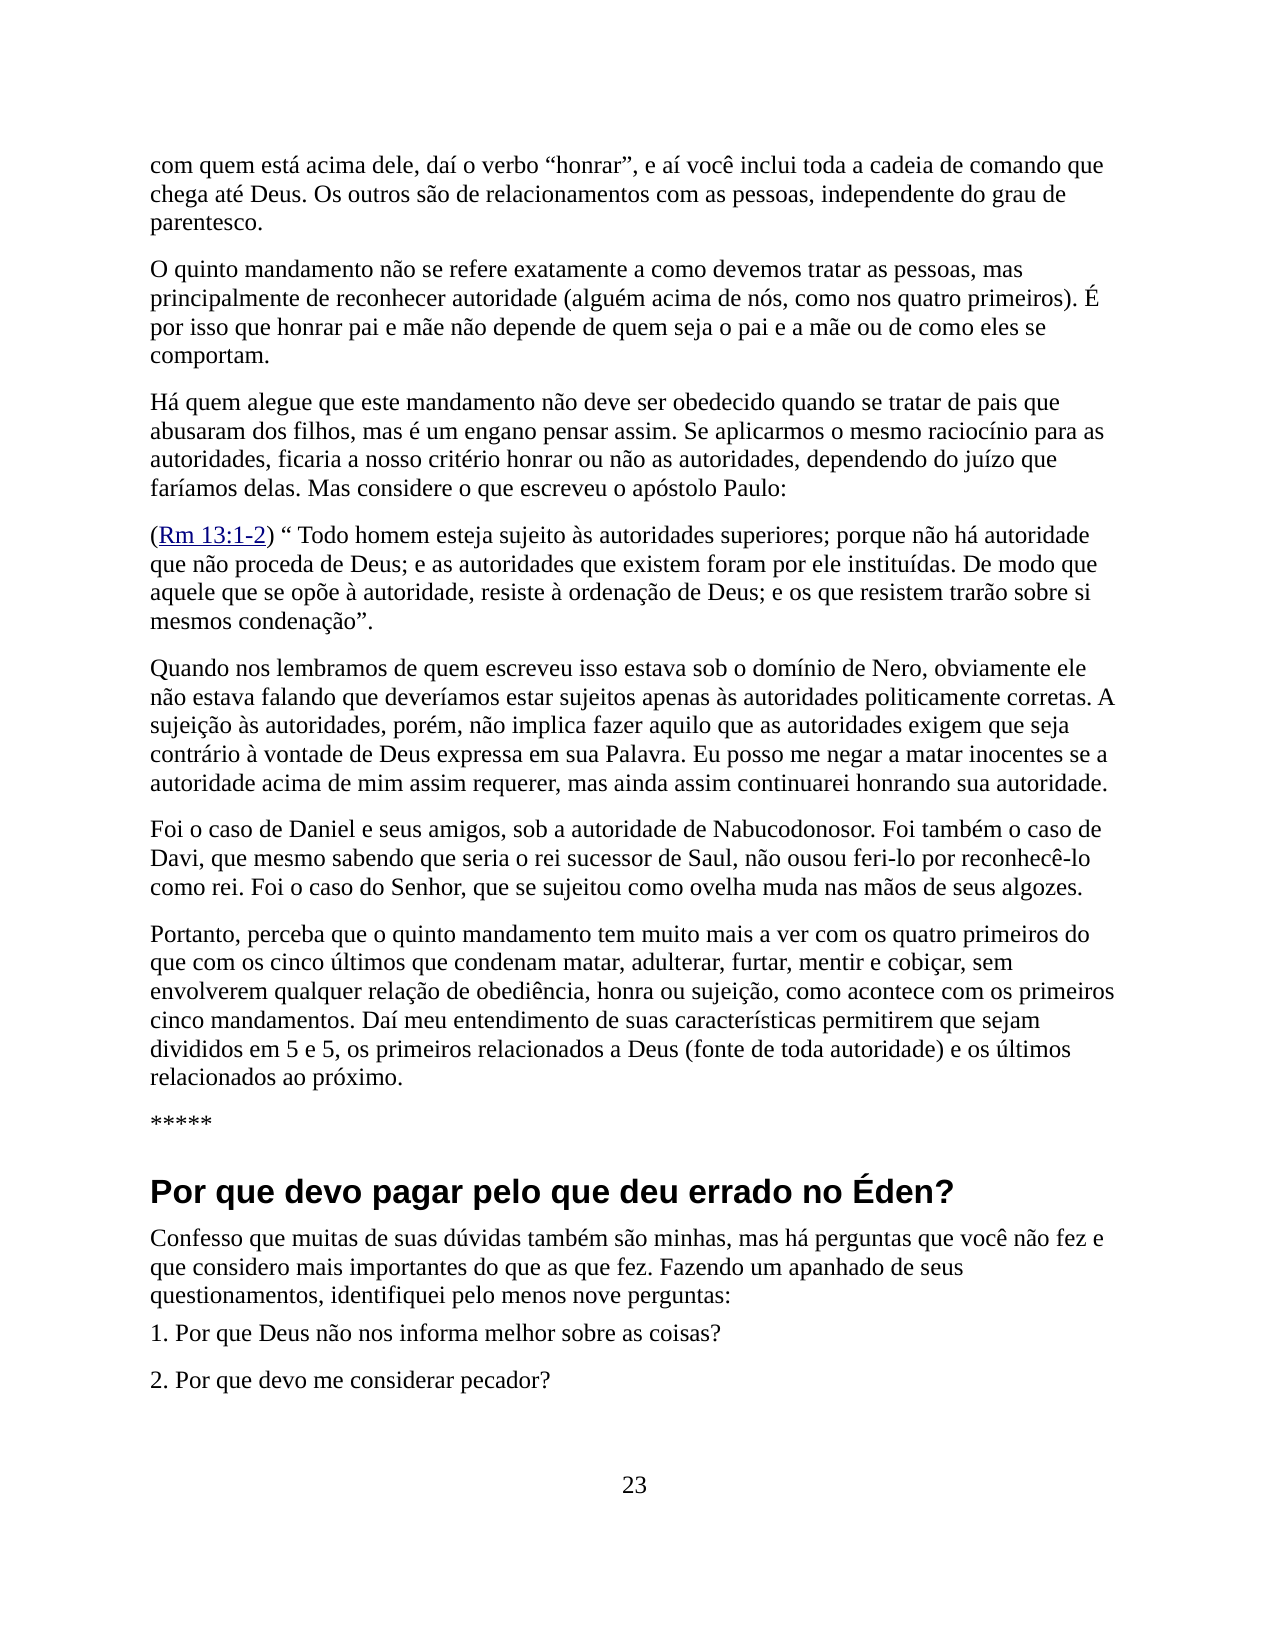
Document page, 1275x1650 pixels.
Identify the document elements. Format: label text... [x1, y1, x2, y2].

text Quando nos lembramos de quem escreveu isso estava sob o domínio de Nero, obviamente ele não estava falando que deveríamos estar sujeitos apenas às autoridades politicamente corretas. A sujeição às autoridades, porém, não implica fazer aquilo que as autoridades exigem que seja contrário à vontade de Deus expressa em sua Palavra. Eu posso me negar a matar inocentes se a autoridade acima de mim assim requerer, mas ainda assim continuarei honrando sua autoridade. [150, 653, 1125, 797]
text Foi o caso de Daniel e seus amigos, sob a autoridade de Nabucodonosor. Foi também o caso de Davi, que mesmo sabendo que seria o rei sucessor de Saul, não ousou feri-lo por reconhecê-lo como rei. Foi o caso do Senhor, que se sujeitou como ovelha muda nas mãos de seus algozes. [150, 814, 1125, 901]
text Confesso que muitas de suas dúvidas também são minhas, mas há perguntas que você não fez e que considero mais importantes do que as que fez. Fazendo um apanhado de seus questionamentos, identifiquei pelo menos nove perguntas: [150, 1223, 1125, 1309]
subtitle Por que devo pagar pelo que deu errado no Éden? [150, 1172, 1125, 1211]
text (Rm 13:1-2) “ Todo homem esteja sujeito às autoridades superiores; porque não há autoridade que não proceda de Deus; e as autoridades que existem foram por ele instituídas. De modo que aquele que se opõe à autoridade, resiste à ordenação de Deus; e os que resistem trarão sobre si mesmos condenação”. [150, 520, 1125, 635]
text ***** [150, 1109, 1125, 1138]
text 1. Por que Deus não nos informa melhor sobre as coisas? [150, 1318, 1125, 1347]
text Portanto, perceba que o quinto mandamento tem muito mais a ver com os quatro primeiros do que com os cinco últimos que condenam matar, adulterar, furtar, mentir e cobiçar, sem envolverem qualquer relação de obediência, honra ou sujeição, como acontece com os primeiros cinco mandamentos. Daí meu entendimento de suas características permitirem que sejam divididos em 5 e 5, os primeiros relacionados a Deus (fonte de toda autoridade) e os últimos relacionados ao próximo. [150, 919, 1125, 1091]
text O quinto mandamento não se refere exatamente a como devemos tratar as pessoas, mas principalmente de reconhecer autoridade (alguém acima de nós, como nos quatro primeiros). É por isso que honrar pai e mãe não depende de quem seja o pai e a mãe ou de como eles se comportam. [150, 254, 1125, 369]
text com quem está acima dele, daí o verbo “honrar”, e aí você inclui toda a cadeia de comando que chega até Deus. Os outros são de relacionamentos com as pessoas, independente do grau de parentesco. [150, 150, 1125, 236]
text Há quem alegue que este mandamento não deve ser obedecido quando se tratar de pais que abusaram dos filhos, mas é um engano pensar assim. Se aplicarmos o mesmo raciocínio para as autoridades, ficaria a nosso critério honrar ou não as autoridades, dependendo do juízo que faríamos delas. Mas considere o que escreveu o apóstolo Paulo: [150, 387, 1125, 502]
text 2. Por que devo me considerar pecador? [150, 1365, 1125, 1394]
